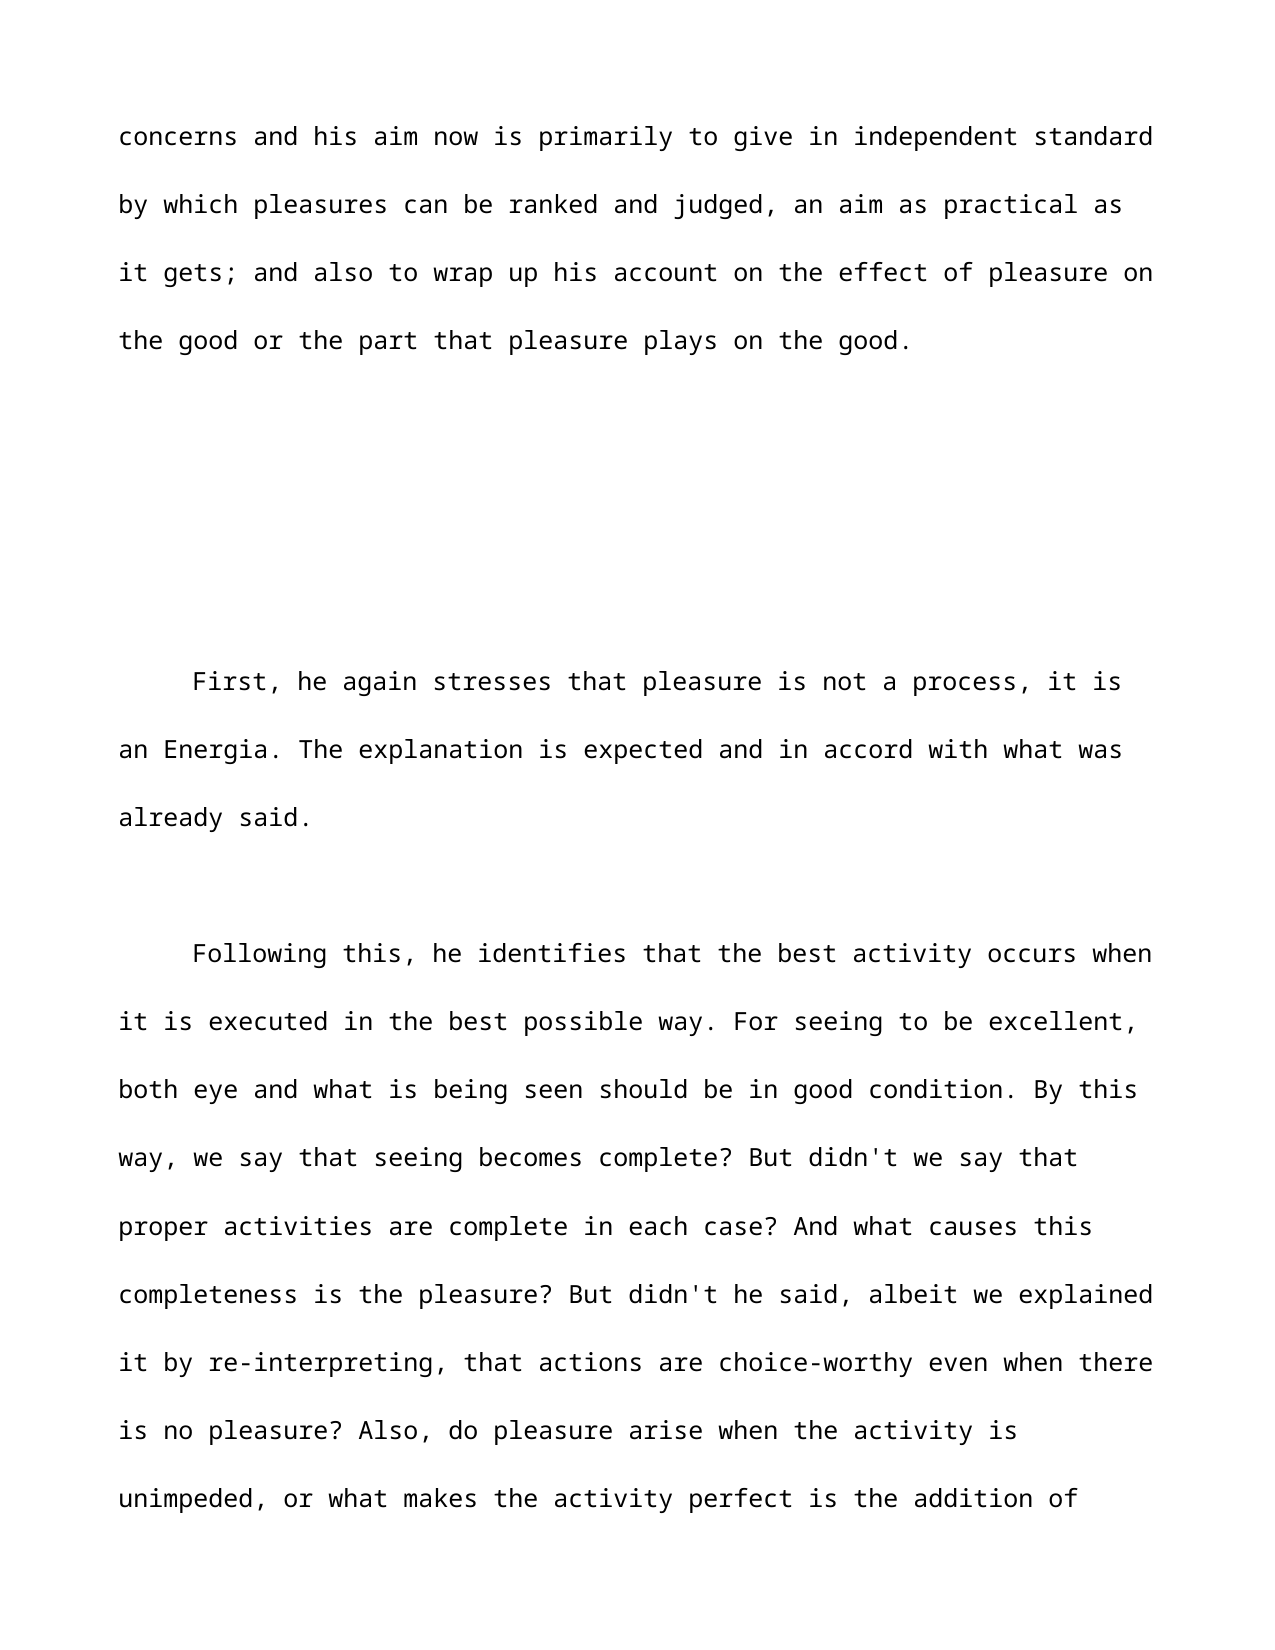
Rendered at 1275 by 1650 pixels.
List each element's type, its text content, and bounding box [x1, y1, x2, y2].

text Following this, he identifies that the best activity occurs when it is executed in the best possible way. For seeing to be excellent, both eye and what is being seen should be in good condition. By this way, we say that seeing becomes complete? But didn't we say that proper activities are complete in each case? And what causes this completeness is the pleasure? But didn't he said, albeit we explained it by re-interpreting, that actions are choice-worthy even when there is no pleasure? Also, do pleasure arise when the activity is unimpeded, or what makes the activity perfect is the addition of [118, 936, 1157, 1515]
text First, he again stresses that pleasure is not a process, it is an Energia. The explanation is expected and in accord with what was already said. [118, 663, 1157, 833]
text concerns and his aim now is primarily to give in independent standard by which pleasures can be ranked and judged, an aim as practical as it gets; and also to wrap up his account on the effect of pleasure on the good or the part that pleasure plays on the good. [118, 118, 1157, 357]
